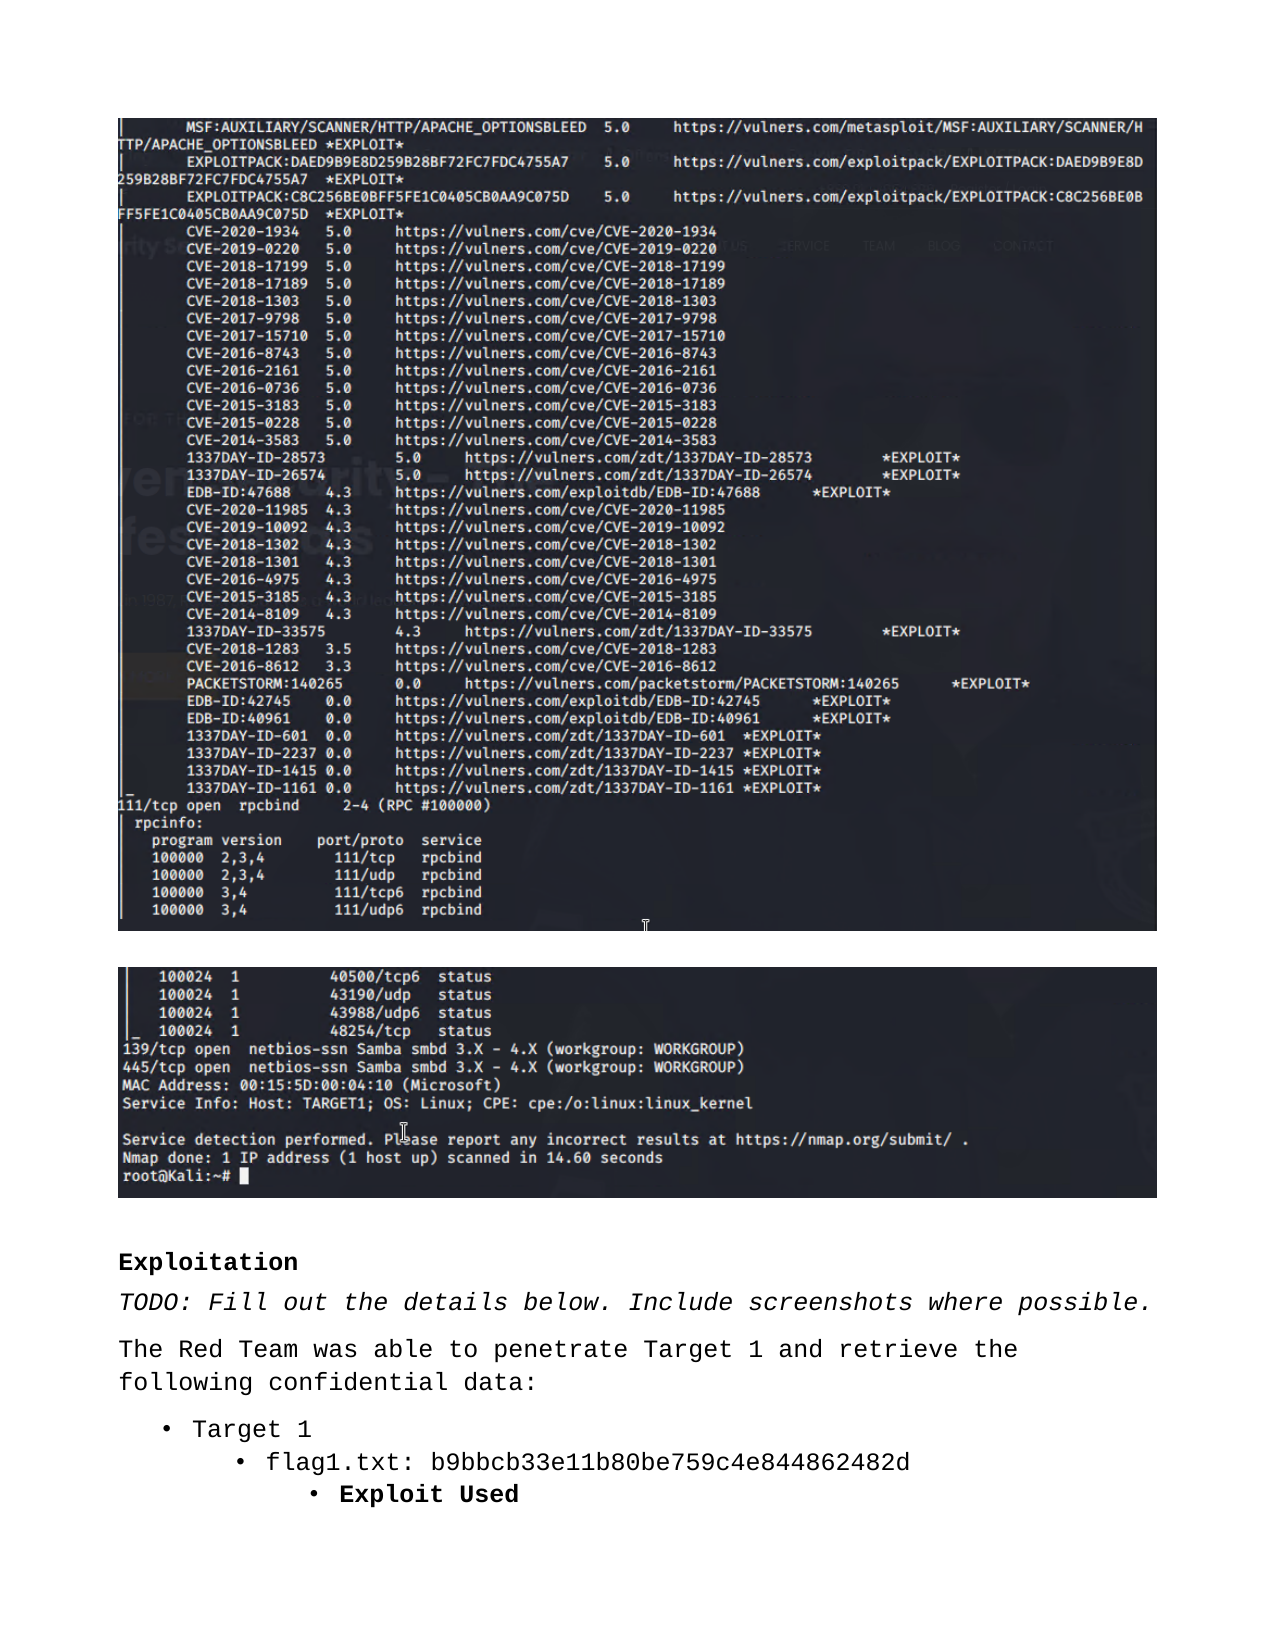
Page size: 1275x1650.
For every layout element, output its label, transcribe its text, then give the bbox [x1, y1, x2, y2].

text The Red Team was able to penetrate Target 1 and retrieve the following confidential data: [118, 1337, 1157, 1398]
list flag1.txt: b9bbcb33e11b80be759c4e844862482d [236, 1449, 1157, 1477]
picture [118, 118, 1157, 931]
subtitle Exploitation [118, 1249, 1157, 1277]
list Target 1 [162, 1417, 1157, 1445]
text TODO: Fill out the details below. Include screenshots where possible. [118, 1290, 1157, 1318]
picture [118, 967, 1157, 1198]
list Exploit Used [309, 1482, 1157, 1510]
